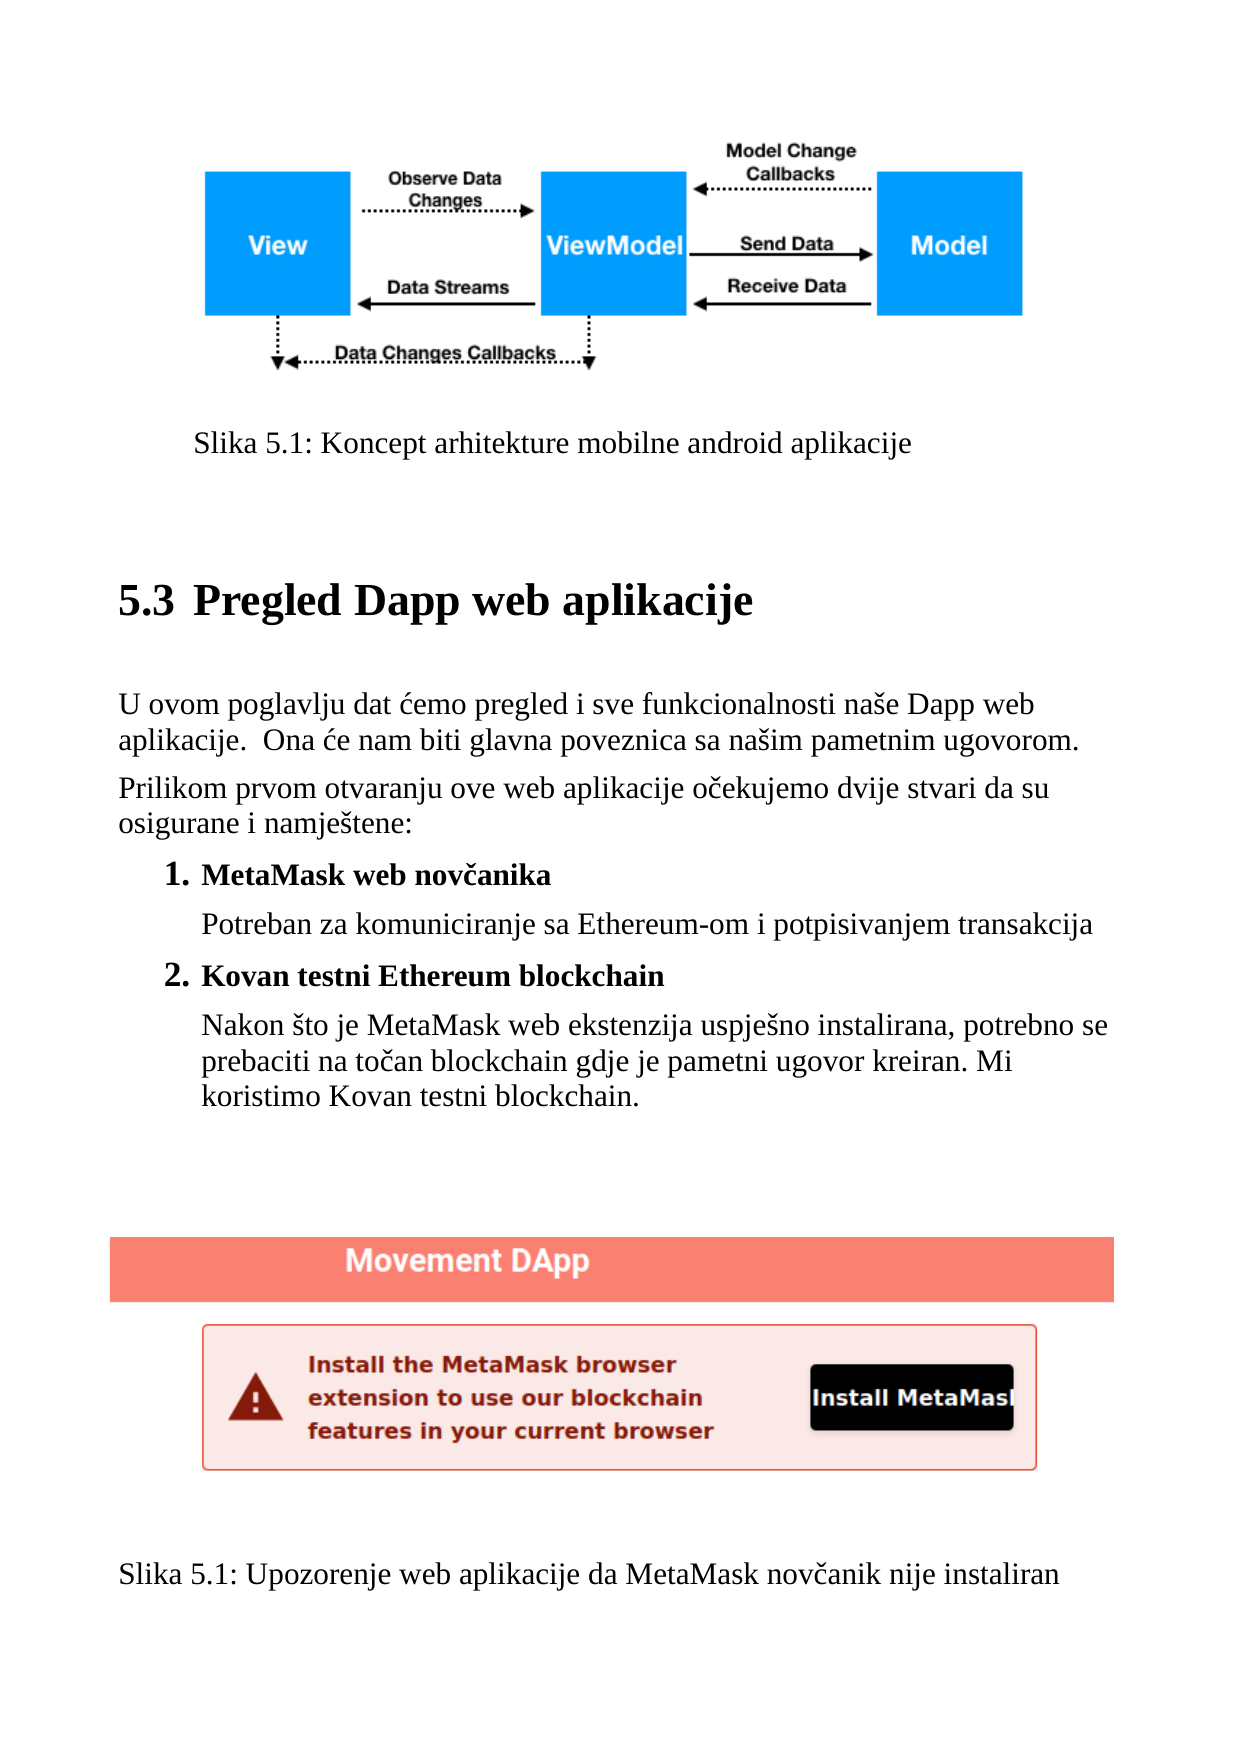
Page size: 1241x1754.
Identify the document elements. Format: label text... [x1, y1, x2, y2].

list Nakon što je MetaMask web ekstenzija uspješno instalirana, potrebno se prebaciti na točan blockchain gdje je pametni ugovor kreiran. Mi koristimo Kovan testni blockchain. [163, 1006, 1122, 1114]
picture [109, 1237, 1114, 1508]
text U ovom poglavlju dat ćemo pregled i sve funkcionalnosti naše Dapp web aplikacije. Ona će nam biti glavna poveznica sa našim pametnim ugovorom. [118, 685, 1122, 757]
list Kovan testni Ethereum blockchain [163, 953, 1122, 994]
text Slika 5.1: Upozorenje web aplikacije da MetaMask novčanik nije instaliran [118, 1555, 1122, 1591]
text 5.3 Pregled Dapp web aplikacije [118, 573, 1122, 625]
picture [118, 118, 1123, 403]
text Prilikom prvom otvaranju ove web aplikacije očekujemo dvije stvari da su osigurane i namještene: [118, 769, 1122, 841]
list Potreban za komuniciranje sa Ethereum-om i potpisivanjem transakcija [163, 905, 1122, 941]
list MetaMask web novčanika [163, 853, 1122, 893]
text Slika 5.1: Koncept arhitekture mobilne android aplikacije [118, 403, 1122, 465]
